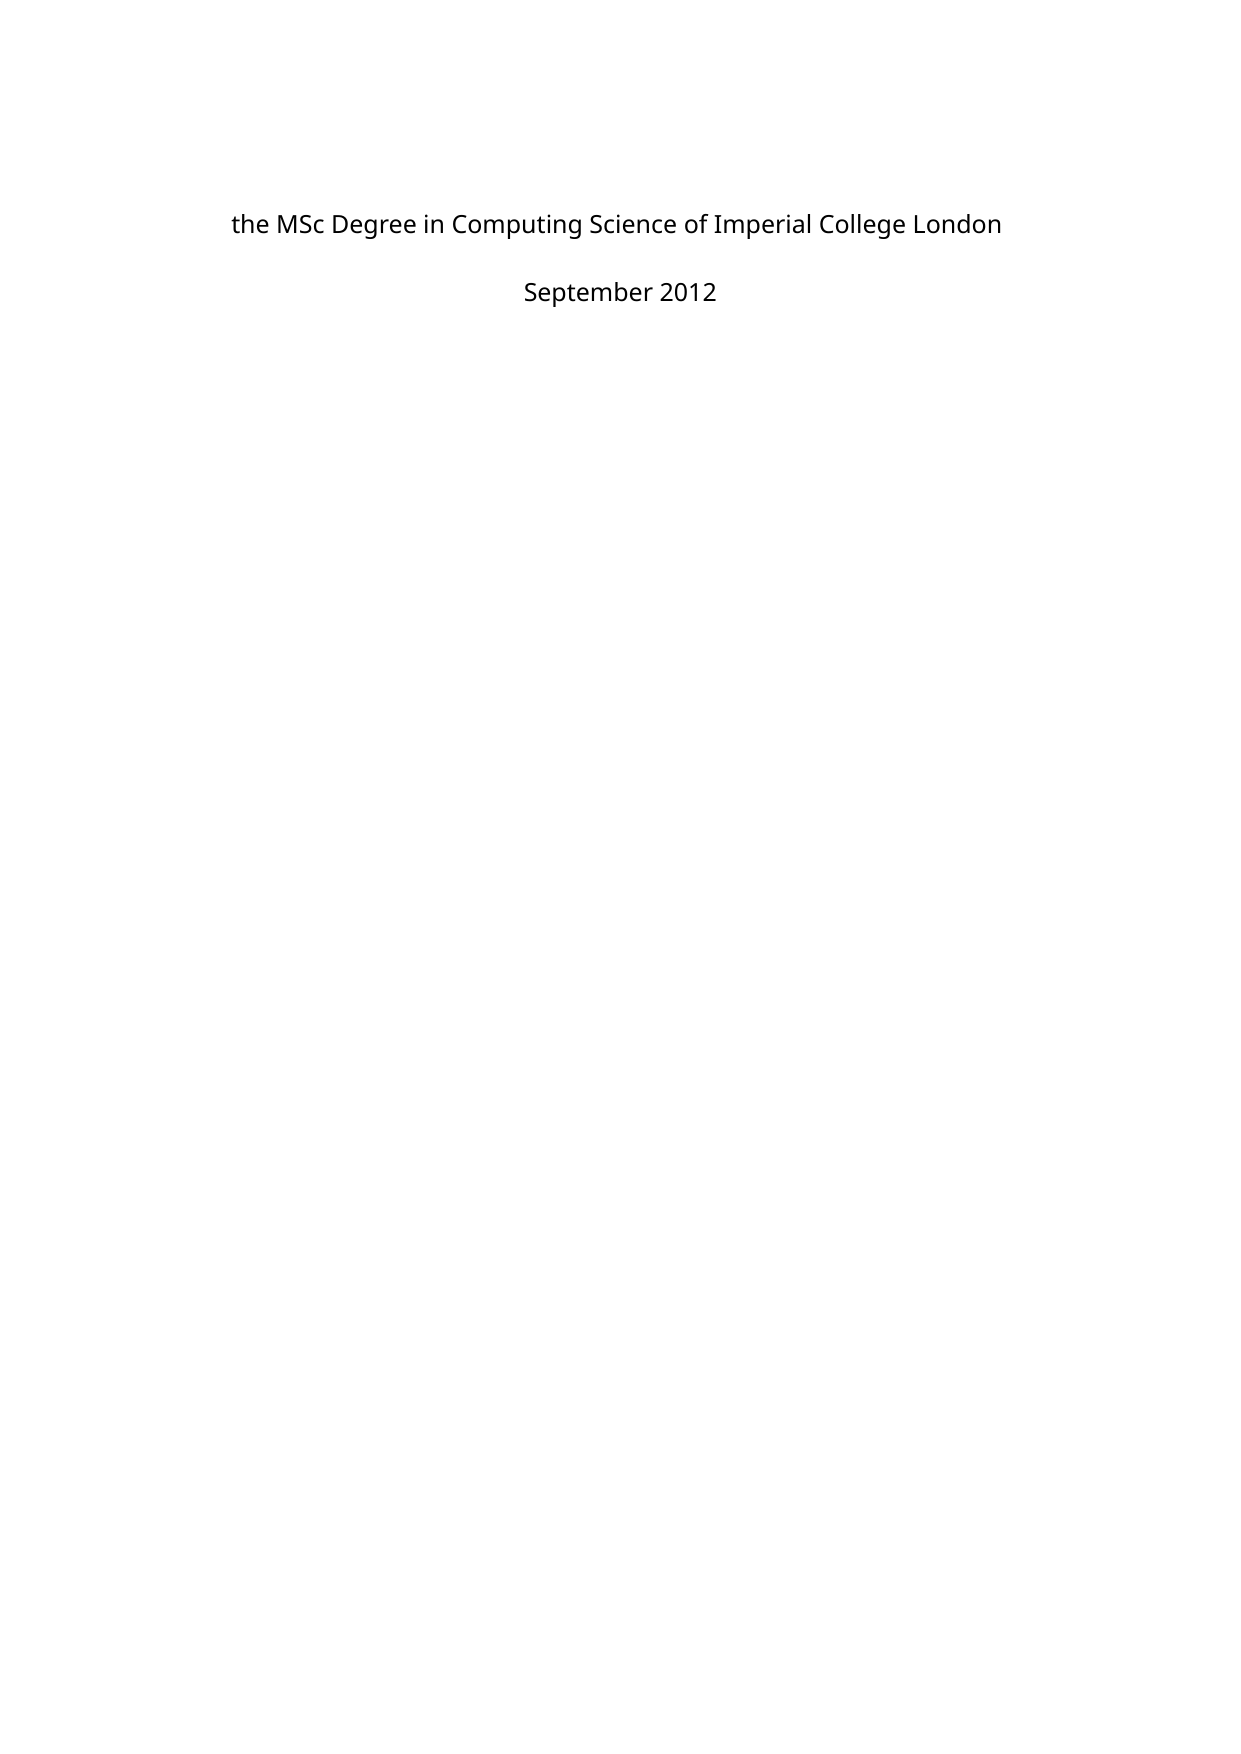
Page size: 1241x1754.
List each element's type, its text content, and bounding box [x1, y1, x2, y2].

text the MSc Degree in Computing Science of Imperial College London [207, 207, 1033, 241]
text September 2012 [207, 275, 1033, 309]
